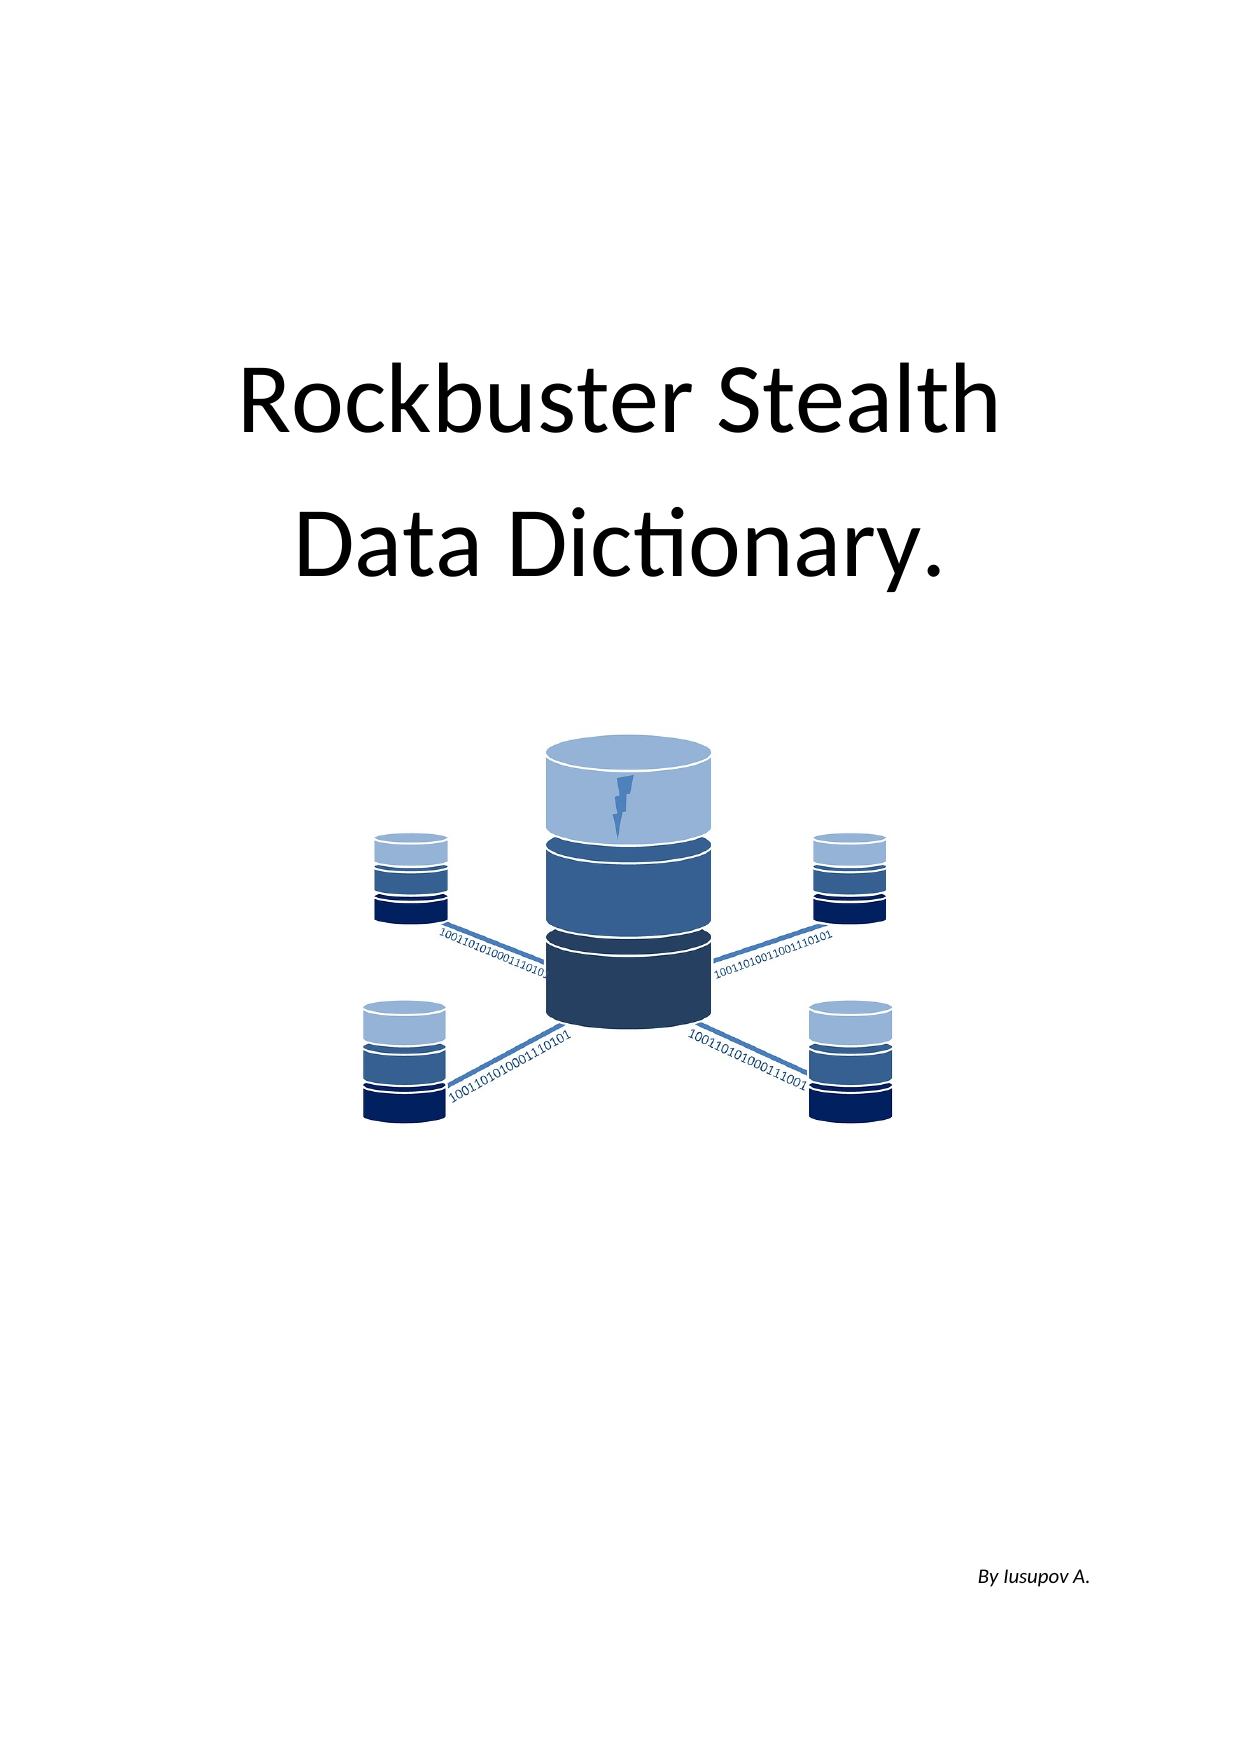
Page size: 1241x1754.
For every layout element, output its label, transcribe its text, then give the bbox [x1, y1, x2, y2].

text Rockbuster Stealth [148, 335, 1092, 457]
text Data Dictionary. [148, 480, 1092, 602]
text By Iusupov A. [148, 1563, 1092, 1589]
